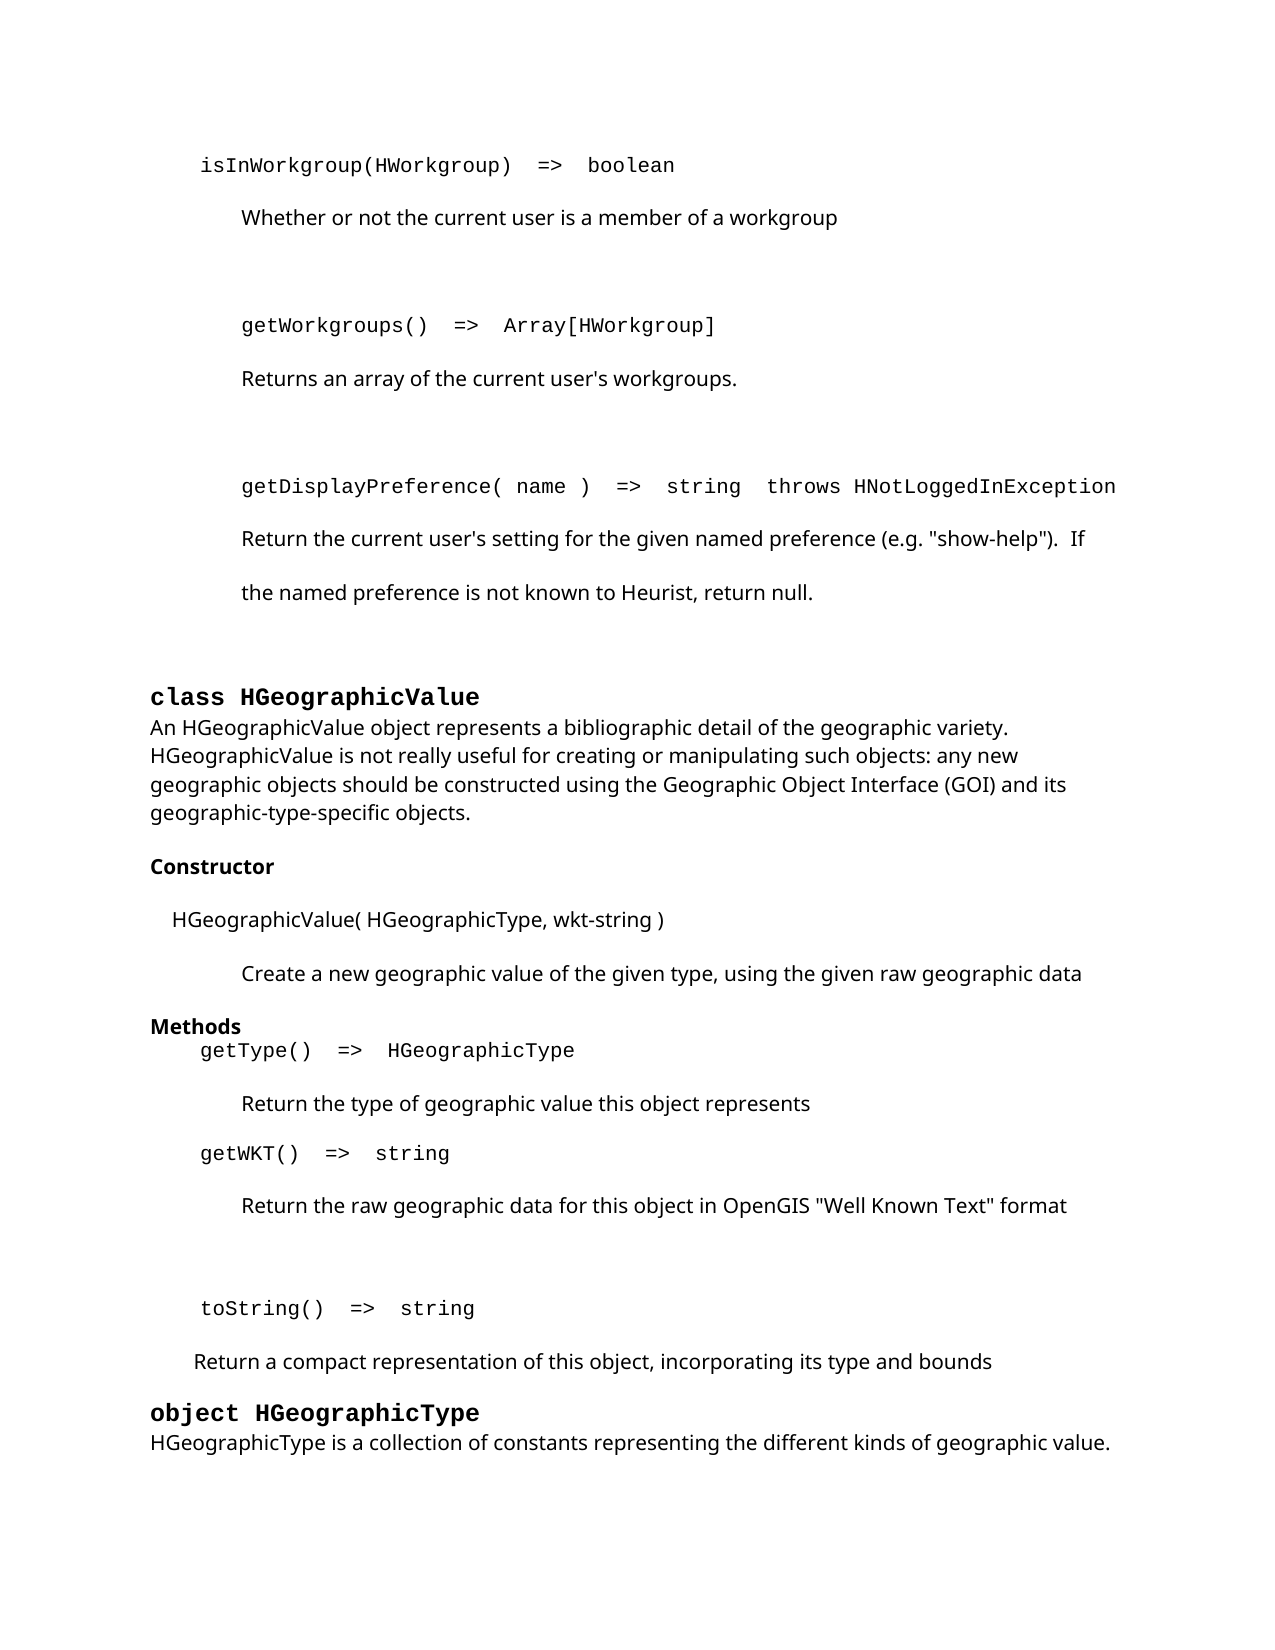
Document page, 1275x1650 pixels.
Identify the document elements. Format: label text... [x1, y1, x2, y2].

text Return the raw geographic data for this object in OpenGIS "Well Known Text" format [150, 1191, 1125, 1220]
text HGeographicValue( HGeographicType, wkt-string ) [150, 905, 1125, 934]
text toString() => string [150, 1298, 1125, 1322]
text getWKT() => string [150, 1143, 1125, 1166]
text Return a compact representation of this object, incorporating its type and bounds [150, 1347, 1125, 1375]
text getDisplayPreference( name ) => string throws HNotLoggedInException [150, 471, 1125, 499]
text Returns an array of the current user's workgroups. [150, 364, 1125, 392]
text An HGeographicValue object represents a bibliographic detail of the geographic variety. HGeographicValue is not really useful for creating or manipulating such objects: any new geographic objects should be constructed using the Geographic Object Interface (GOI) and its geographic-type-specific objects. [150, 713, 1125, 827]
text Return the type of geographic value this object represents [150, 1089, 1125, 1118]
text getType() => HGeographicType [150, 1041, 1125, 1064]
text HGeographicType is a collection of constants representing the different kinds of geographic value. [150, 1428, 1125, 1457]
text Create a new geographic value of the given type, using the given raw geographic data [150, 959, 1125, 987]
text Methods [150, 1012, 1125, 1041]
text isInWorkgroup(HWorkgroup) => boolean [150, 150, 1125, 178]
text the named preference is not known to Heurist, return null. [150, 578, 1125, 606]
text getWorkgroups() => Array[HWorkgroup] [150, 310, 1125, 339]
text Constructor [150, 852, 1125, 880]
subtitle object HGeographicType [150, 1400, 1125, 1428]
text Whether or not the current user is a member of a workgroup [150, 203, 1125, 232]
subtitle class HGeographicValue [150, 685, 1125, 713]
text Return the current user's setting for the given named preference (e.g. "show-help"). If [150, 524, 1125, 553]
